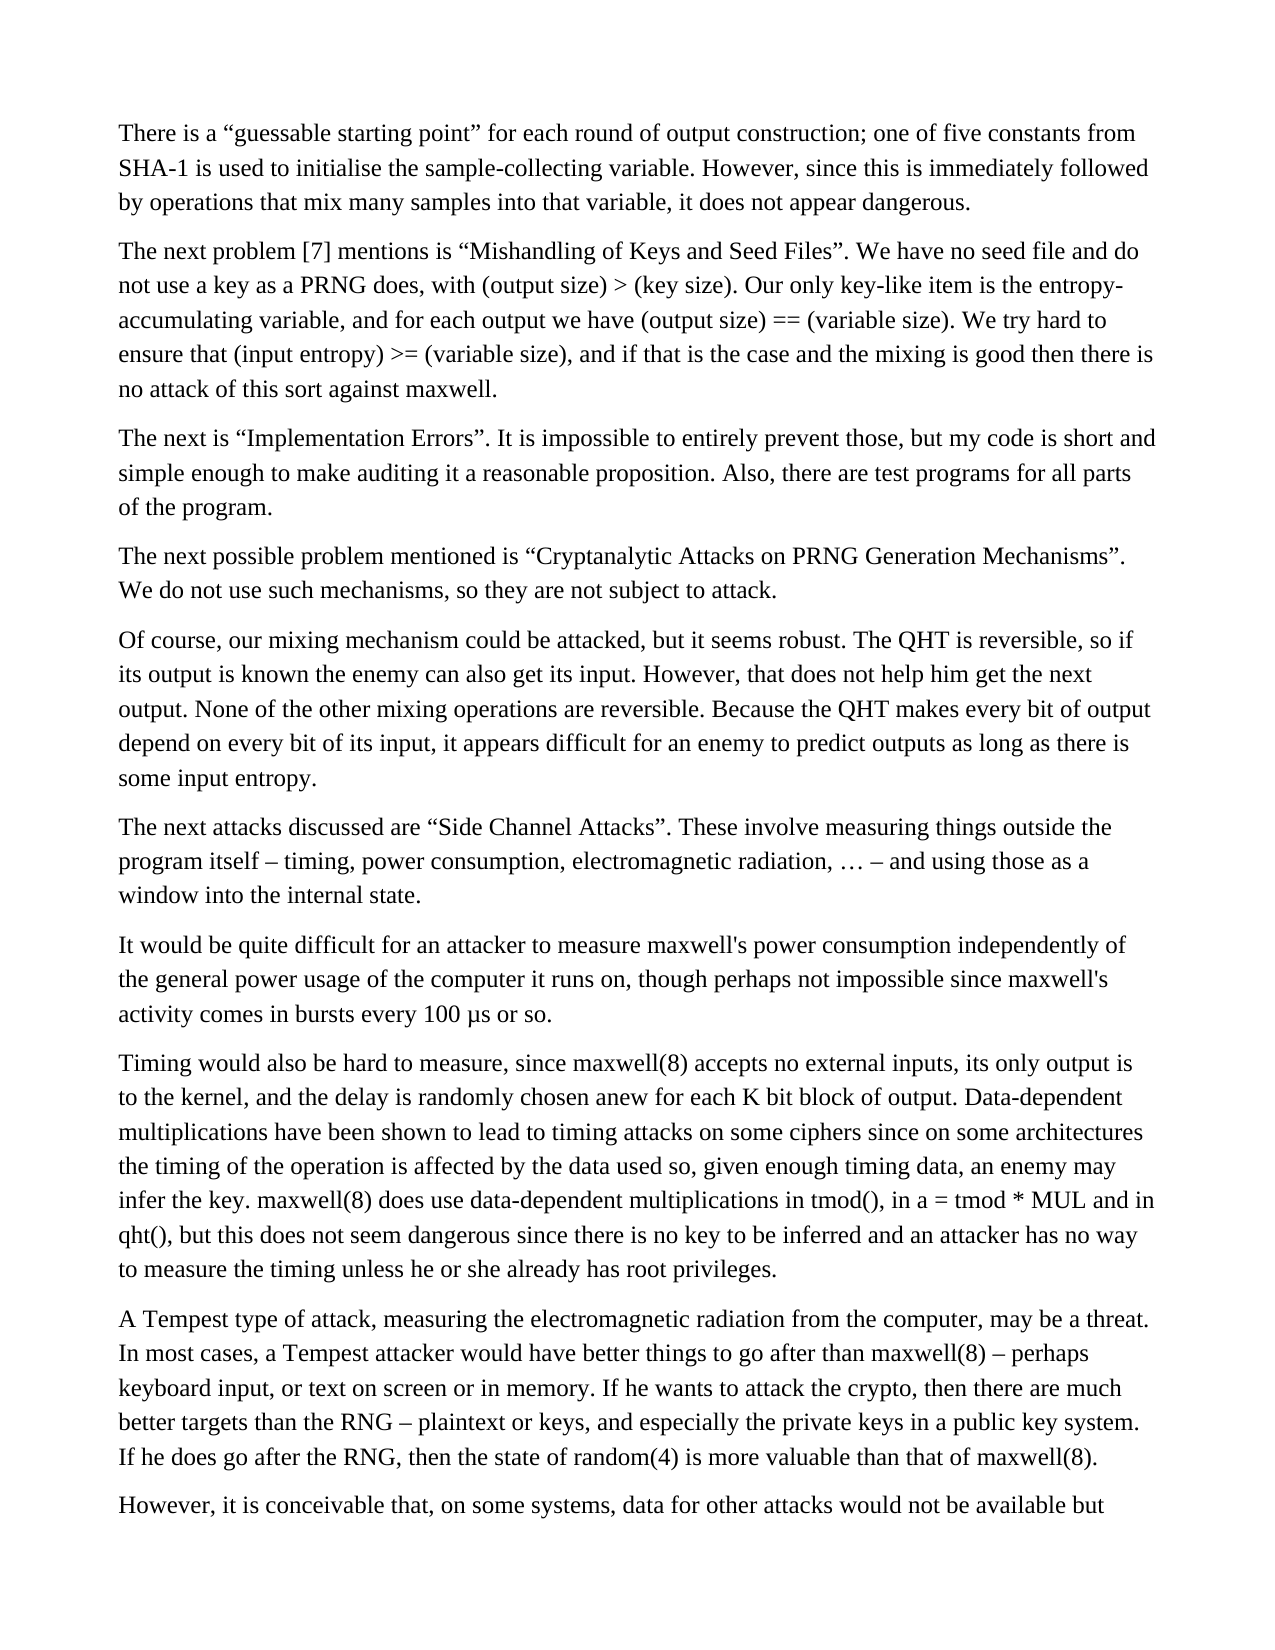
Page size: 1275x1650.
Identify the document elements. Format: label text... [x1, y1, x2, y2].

text The next possible problem mentioned is “Cryptanalytic Attacks on PRNG Generation Mechanisms”. We do not use such mechanisms, so they are not subject to attack. [118, 541, 1157, 604]
text Timing would also be hard to measure, since maxwell(8) accepts no external inputs, its only output is to the kernel, and the delay is randomly chosen anew for each K bit block of output. Data-dependent multiplications have been shown to lead to timing attacks on some ciphers since on some architectures the timing of the operation is affected by the data used so, given enough timing data, an enemy may infer the key. maxwell(8) does use data-dependent multiplications in tmod(), in a = tmod * MUL and in qht(), but this does not seem dangerous since there is no key to be inferred and an attacker has no way to measure the timing unless he or she already has root privileges. [118, 1048, 1157, 1283]
text However, it is conceivable that, on some systems, data for other attacks would not be available but [118, 1491, 1157, 1519]
text It would be quite difficult for an attacker to measure maxwell's power consumption independently of the general power usage of the computer it runs on, though perhaps not impossible since maxwell's activity comes in bursts every 100 µs or so. [118, 930, 1157, 1027]
text The next is “Implementation Errors”. It is impossible to entirely prevent those, but my code is short and simple enough to make auditing it a reasonable proposition. Also, there are test programs for all parts of the program. [118, 423, 1157, 521]
text A Tempest type of attack, measuring the electromagnetic radiation from the computer, may be a threat. In most cases, a Tempest attacker would have better things to go after than maxwell(8) – perhaps keyboard input, or text on screen or in memory. If he wants to attack the crypto, then there are much better targets than the RNG – plaintext or keys, and especially the private keys in a public key system. If he does go after the RNG, then the state of random(4) is more valuable than that of maxwell(8). [118, 1304, 1157, 1470]
text There is a “guessable starting point” for each round of output construction; one of five constants from SHA-1 is used to initialise the sample-collecting variable. However, since this is immediately followed by operations that mix many samples into that variable, it does not appear dangerous. [118, 118, 1157, 216]
text The next attacks discussed are “Side Channel Attacks”. These involve measuring things outside the program itself – timing, power consumption, electromagnetic radiation, … – and using those as a window into the internal state. [118, 812, 1157, 909]
text Of course, our mixing mechanism could be attacked, but it seems robust. The QHT is reversible, so if its output is known the enemy can also get its input. However, that does not help him get the next output. None of the other mixing operations are reversible. Because the QHT makes every bit of output depend on every bit of its input, it appears difficult for an enemy to predict outputs as long as there is some input entropy. [118, 625, 1157, 791]
text The next problem [7] mentions is “Mishandling of Keys and Seed Files”. We have no seed file and do not use a key as a PRNG does, with (output size) > (key size). Our only key-like item is the entropy-accumulating variable, and for each output we have (output size) == (variable size). We try hard to ensure that (input entropy) >= (variable size), and if that is the case and the mixing is good then there is no attack of this sort against maxwell. [118, 236, 1157, 403]
